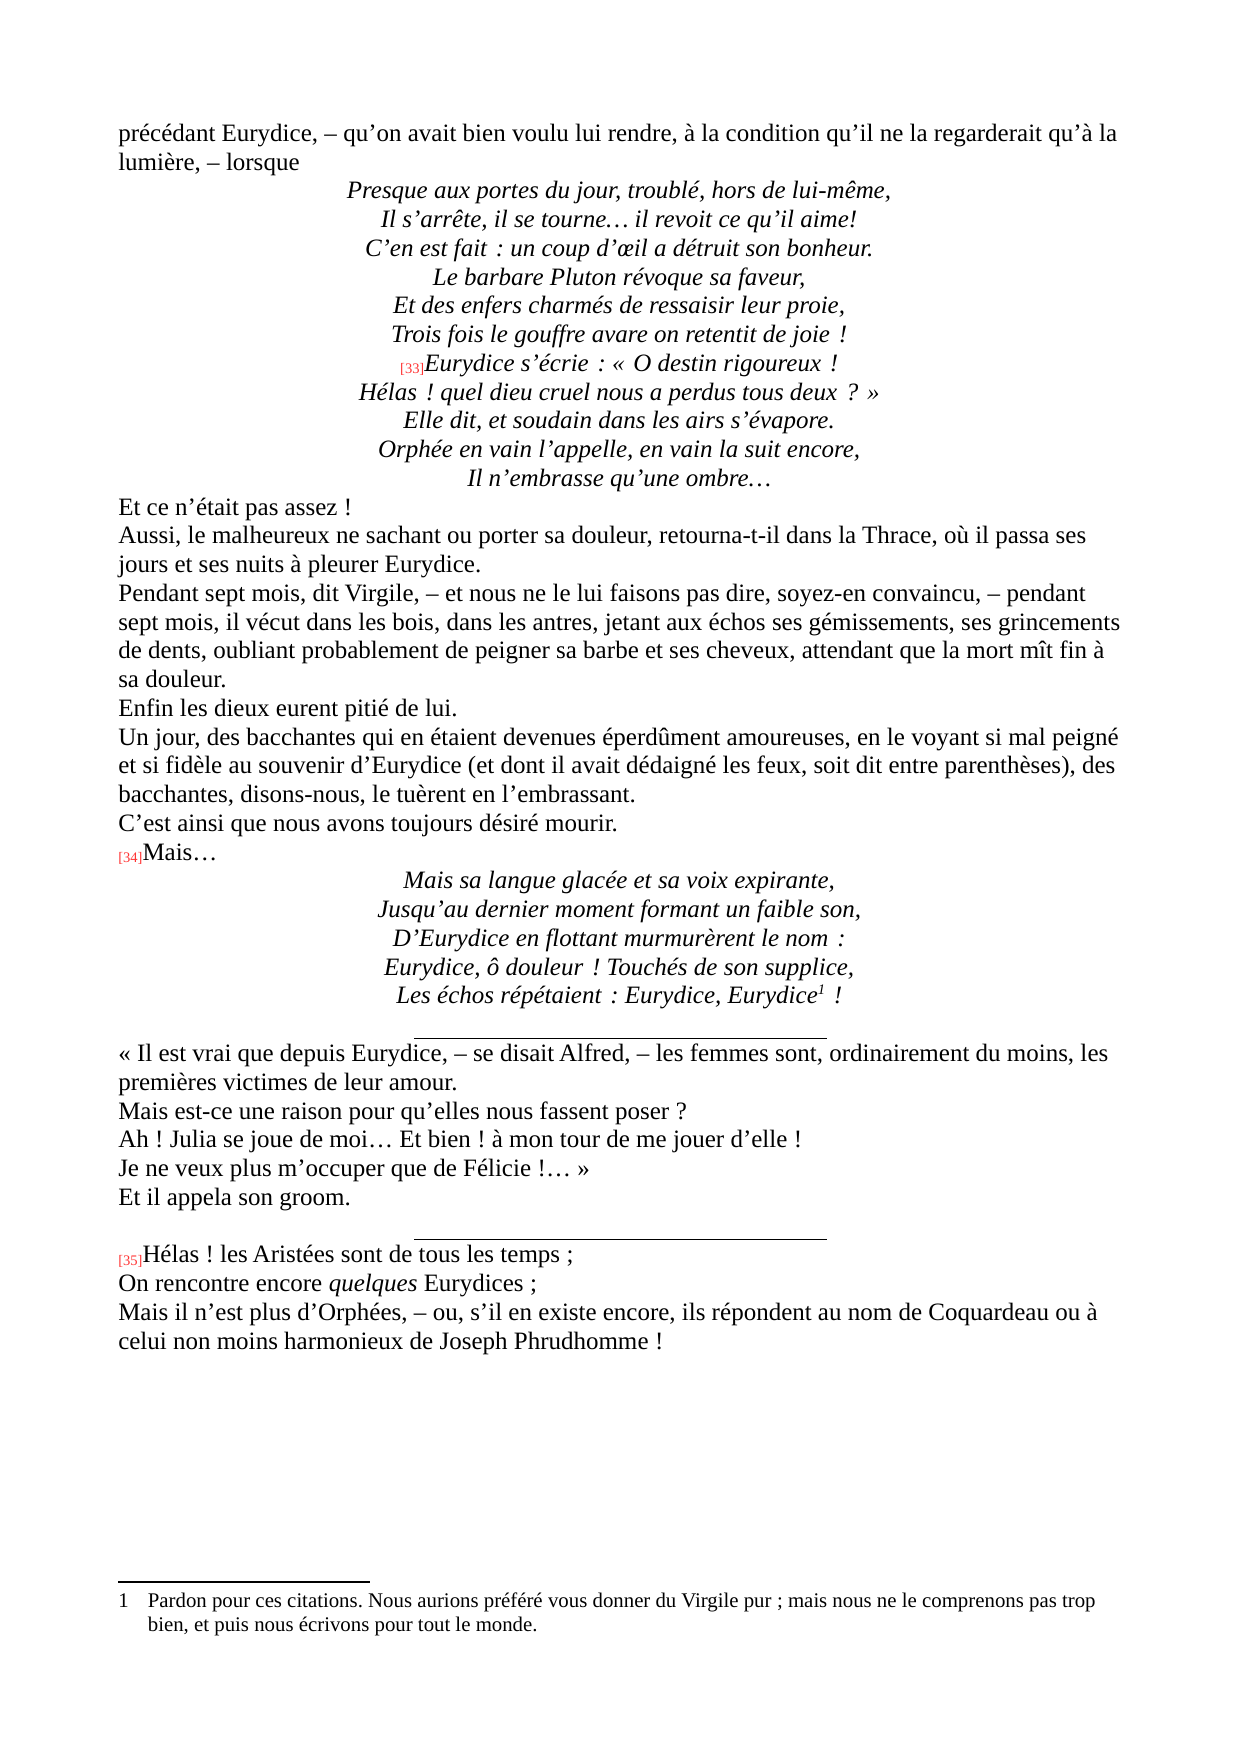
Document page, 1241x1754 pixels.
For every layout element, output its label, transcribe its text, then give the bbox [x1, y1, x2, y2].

text Il s’arrête, il se tourne… il revoit ce qu’il aime! [118, 204, 1122, 233]
text précédant Eurydice, – qu’on avait bien voulu lui rendre, à la condition qu’il ne la regarderait qu’à la lumière, – lorsque [118, 118, 1122, 176]
text Le barbare Pluton révoque sa faveur, [118, 262, 1122, 291]
text Et des enfers charmés de ressaisir leur proie, [118, 291, 1122, 319]
text Mais il n’est plus d’Orphées, – ou, s’il en existe encore, ils répondent au nom de Coquardeau ou à celui non moins harmonieux de Joseph Phrudhomme ! [118, 1297, 1122, 1354]
text Ah ! Julia se joue de moi… Et bien ! à mon tour de me jouer d’elle ! [118, 1124, 1122, 1153]
text [34]Mais… [118, 837, 1122, 866]
text Elle dit, et soudain dans les airs s’évapore. [118, 406, 1122, 434]
text Un jour, des bacchantes qui en étaient devenues éperdûment amoureuses, en le voyant si mal peigné et si fidèle au souvenir d’Eurydice (et dont il avait dédaigné les feux, soit dit entre parenthèses), des bacchantes, disons-nous, le tuèrent en l’embrassant. [118, 722, 1122, 808]
text Eurydice, ô douleur ! Touchés de son supplice, [118, 952, 1122, 981]
text Enfin les dieux eurent pitié de lui. [118, 693, 1122, 722]
text Les échos répétaient : Eurydice, Eurydice ! [118, 981, 1122, 1009]
text On rencontre encore quelques Eurydices ; [118, 1268, 1122, 1297]
text Et ce n’était pas assez ! [118, 492, 1122, 521]
text Pendant sept mois, dit Virgile, – et nous ne le lui faisons pas dire, soyez-en convaincu, – pendant sept mois, il vécut dans les bois, dans les antres, jetant aux échos ses gémissements, ses grincements de dents, oubliant probablement de peigner sa barbe et ses cheveux, attendant que la mort mît fin à sa douleur. [118, 578, 1122, 693]
text Mais est-ce une raison pour qu’elles nous fassent poser ? [118, 1096, 1122, 1124]
text Pardon pour ces citations. Nous aurions préféré vous donner du Virgile pur ; mais nous ne le comprenons pas trop bien, et puis nous écrivons pour tout le monde. [118, 1588, 1122, 1636]
text Aussi, le malheureux ne sachant ou porter sa douleur, retourna-t-il dans la Thrace, où il passa ses jours et ses nuits à pleurer Eurydice. [118, 521, 1122, 578]
text C’est ainsi que nous avons toujours désiré mourir. [118, 808, 1122, 837]
text [35]Hélas ! les Aristées sont de tous les temps ; [118, 1239, 1122, 1268]
text Trois fois le gouffre avare on retentit de joie ! [118, 319, 1122, 348]
text Je ne veux plus m’occuper que de Félicie !… » [118, 1153, 1122, 1182]
text Hélas ! quel dieu cruel nous a perdus tous deux ? » [118, 377, 1122, 406]
text C’en est fait : un coup d’œil a détruit son bonheur. [118, 233, 1122, 262]
text [33]Eurydice s’écrie : « O destin rigoureux ! [118, 348, 1122, 377]
text Jusqu’au dernier moment formant un faible son, [118, 894, 1122, 923]
text Il n’embrasse qu’une ombre… [118, 463, 1122, 492]
text Orphée en vain l’appelle, en vain la suit encore, [118, 434, 1122, 463]
text Et il appela son groom. [118, 1182, 1122, 1211]
text « Il est vrai que depuis Eurydice, – se disait Alfred, – les femmes sont, ordinairement du moins, les premières victimes de leur amour. [118, 1038, 1122, 1096]
text D’Eurydice en flottant murmurèrent le nom : [118, 923, 1122, 952]
text Presque aux portes du jour, troublé, hors de lui-même, [118, 176, 1122, 204]
text Mais sa langue glacée et sa voix expirante, [118, 866, 1122, 894]
